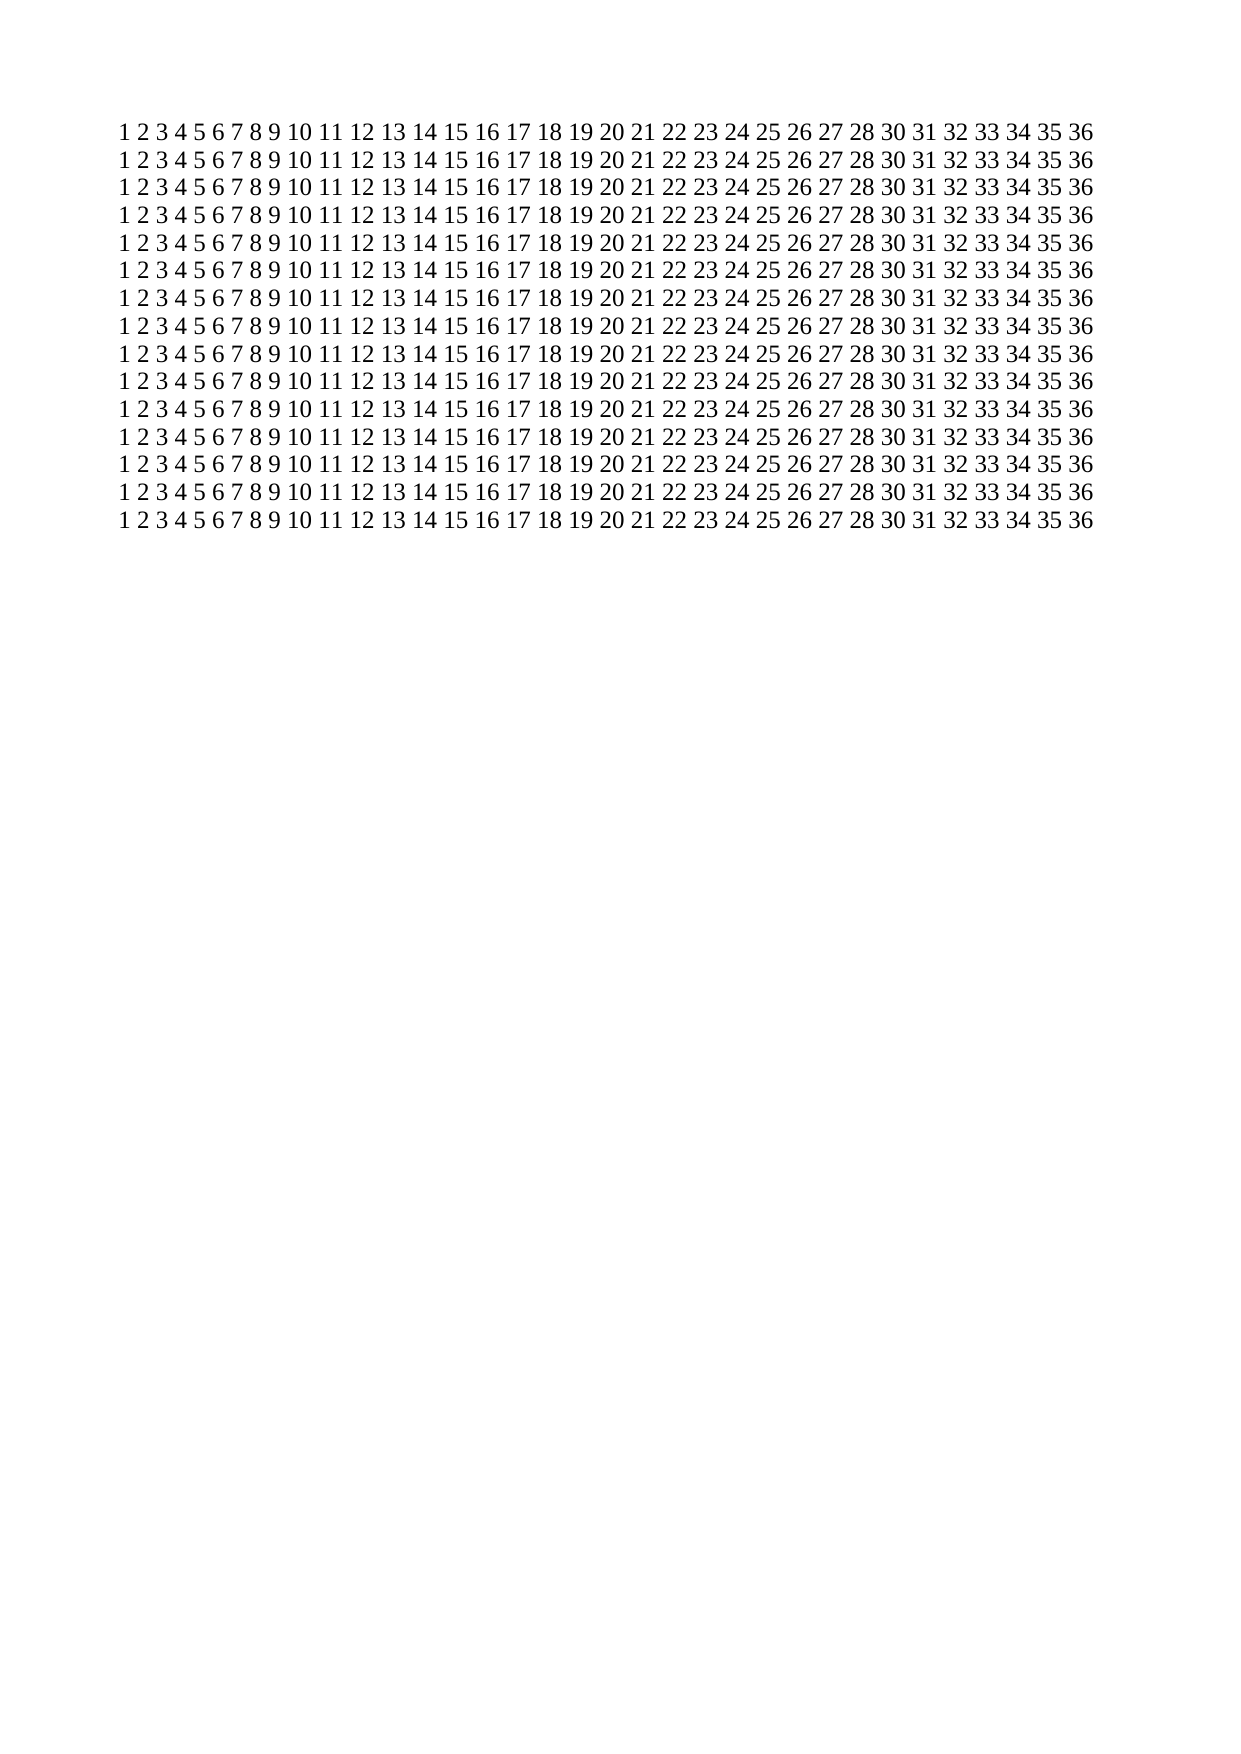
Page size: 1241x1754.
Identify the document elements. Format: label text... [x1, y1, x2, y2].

text 1 2 3 4 5 6 7 8 9 10 11 12 13 14 15 16 17 18 19 20 21 22 23 24 25 26 27 28 30 31 32 33 34 35 36 [118, 229, 1122, 257]
text 1 2 3 4 5 6 7 8 9 10 11 12 13 14 15 16 17 18 19 20 21 22 23 24 25 26 27 28 30 31 32 33 34 35 36 [118, 146, 1122, 173]
text 1 2 3 4 5 6 7 8 9 10 11 12 13 14 15 16 17 18 19 20 21 22 23 24 25 26 27 28 30 31 32 33 34 35 36 [118, 312, 1122, 340]
text 1 2 3 4 5 6 7 8 9 10 11 12 13 14 15 16 17 18 19 20 21 22 23 24 25 26 27 28 30 31 32 33 34 35 36 [118, 506, 1122, 534]
text 1 2 3 4 5 6 7 8 9 10 11 12 13 14 15 16 17 18 19 20 21 22 23 24 25 26 27 28 30 31 32 33 34 35 36 [118, 423, 1122, 451]
text 1 2 3 4 5 6 7 8 9 10 11 12 13 14 15 16 17 18 19 20 21 22 23 24 25 26 27 28 30 31 32 33 34 35 36 [118, 118, 1122, 146]
text 1 2 3 4 5 6 7 8 9 10 11 12 13 14 15 16 17 18 19 20 21 22 23 24 25 26 27 28 30 31 32 33 34 35 36 [118, 451, 1122, 478]
text 1 2 3 4 5 6 7 8 9 10 11 12 13 14 15 16 17 18 19 20 21 22 23 24 25 26 27 28 30 31 32 33 34 35 36 [118, 478, 1122, 506]
text 1 2 3 4 5 6 7 8 9 10 11 12 13 14 15 16 17 18 19 20 21 22 23 24 25 26 27 28 30 31 32 33 34 35 36 [118, 257, 1122, 284]
text 1 2 3 4 5 6 7 8 9 10 11 12 13 14 15 16 17 18 19 20 21 22 23 24 25 26 27 28 30 31 32 33 34 35 36 [118, 201, 1122, 229]
text 1 2 3 4 5 6 7 8 9 10 11 12 13 14 15 16 17 18 19 20 21 22 23 24 25 26 27 28 30 31 32 33 34 35 36 [118, 367, 1122, 395]
text 1 2 3 4 5 6 7 8 9 10 11 12 13 14 15 16 17 18 19 20 21 22 23 24 25 26 27 28 30 31 32 33 34 35 36 [118, 395, 1122, 423]
text 1 2 3 4 5 6 7 8 9 10 11 12 13 14 15 16 17 18 19 20 21 22 23 24 25 26 27 28 30 31 32 33 34 35 36 [118, 340, 1122, 367]
text 1 2 3 4 5 6 7 8 9 10 11 12 13 14 15 16 17 18 19 20 21 22 23 24 25 26 27 28 30 31 32 33 34 35 36 [118, 284, 1122, 312]
text 1 2 3 4 5 6 7 8 9 10 11 12 13 14 15 16 17 18 19 20 21 22 23 24 25 26 27 28 30 31 32 33 34 35 36 [118, 173, 1122, 201]
